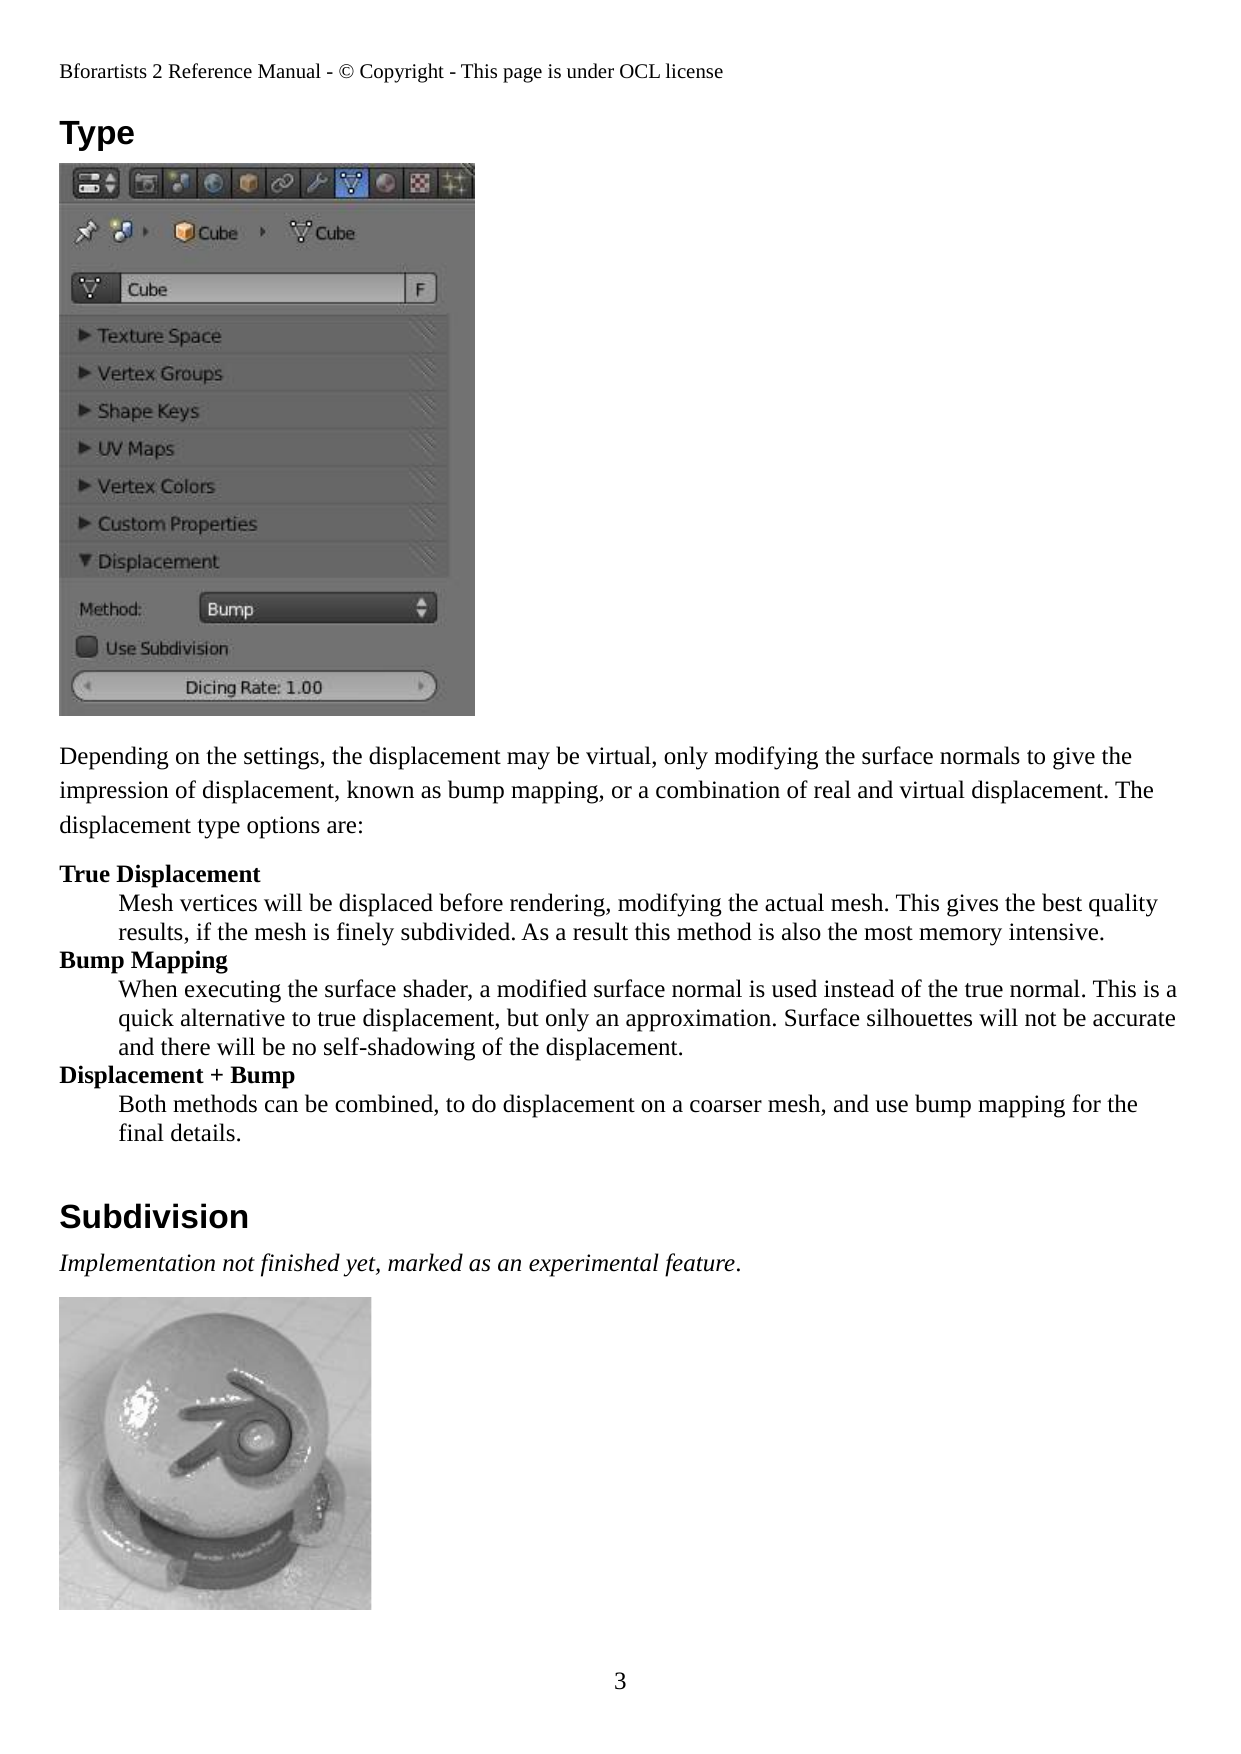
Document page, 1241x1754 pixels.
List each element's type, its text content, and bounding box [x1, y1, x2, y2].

subtitle True Displacement [59, 859, 1181, 888]
list Both methods can be combined, to do displacement on a coarser mesh, and use bump mapping for the final details. [118, 1089, 1181, 1147]
list Mesh vertices will be displaced before rendering, modifying the actual mesh. This gives the best quality results, if the mesh is finely subdivided. As a result this method is also the most memory intensive. [118, 888, 1181, 945]
subtitle Bump Mapping [59, 945, 1181, 974]
picture [59, 163, 475, 716]
subtitle Type [59, 113, 1181, 151]
subtitle Displacement + Bump [59, 1060, 1181, 1089]
list When executing the surface shader, a modified surface normal is used instead of the true normal. This is a quick alternative to true displacement, but only an approximation. Surface silhouettes will not be accurate and there will be no self-shadowing of the displacement. [118, 974, 1181, 1060]
text Implementation not finished yet, marked as an experimental feature. [59, 1248, 1181, 1277]
picture [59, 1297, 372, 1610]
subtitle Subdivision [59, 1197, 1181, 1236]
text Depending on the settings, the displacement may be virtual, only modifying the surface normals to give the impression of displacement, known as bump mapping, or a combination of real and virtual displacement. The displacement type options are: [59, 741, 1181, 839]
